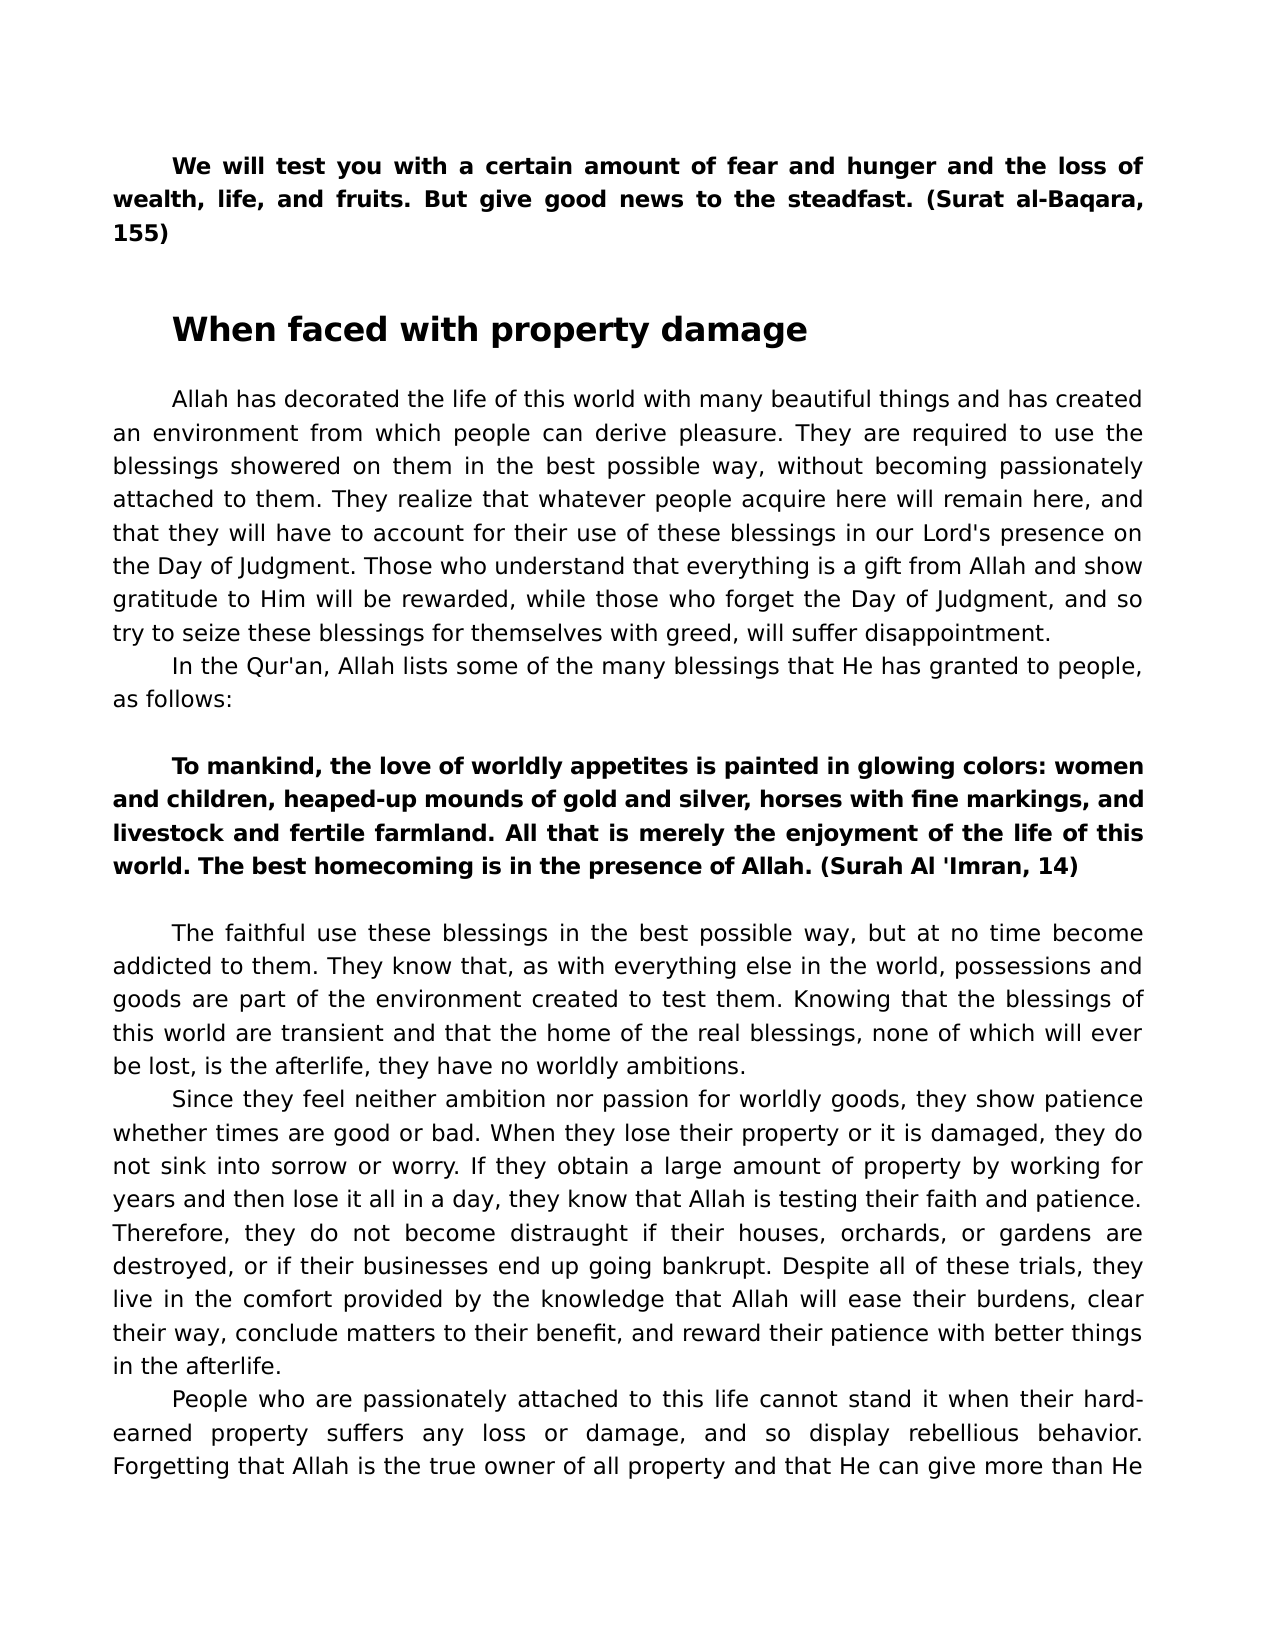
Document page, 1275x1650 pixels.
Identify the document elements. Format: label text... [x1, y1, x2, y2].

text We will test you with a certain amount of fear and hunger and the loss of wealth, life, and fruits. But give good news to the steadfast. (Surat al-Baqara, 155) [112, 148, 1145, 248]
text When faced with property damage [112, 314, 1145, 348]
text Allah has decorated the life of this world with many beautiful things and has created an environment from which people can derive pleasure. They are required to use the blessings showered on them in the best possible way, without becoming passionately attached to them. They realize that whatever people acquire here will remain here, and that they will have to account for their use of these blessings in our Lord's presence on the Day of Judgment. Those who understand that everything is a gift from Allah and show gratitude to Him will be rewarded, while those who forget the Day of Judgment, and so try to seize these blessings for themselves with greed, will suffer disappointment. [112, 381, 1145, 648]
text Since they feel neither ambition nor passion for worldly goods, they show patience whether times are good or bad. When they lose their property or it is damaged, they do not sink into sorrow or worry. If they obtain a large amount of property by working for years and then lose it all in a day, they know that Allah is testing their faith and patience. Therefore, they do not become distraught if their houses, orchards, or gardens are destroyed, or if their businesses end up going bankrupt. Despite all of these trials, they live in the comfort provided by the knowledge that Allah will ease their burdens, clear their way, conclude matters to their benefit, and reward their patience with better things in the afterlife. [112, 1081, 1145, 1381]
text To mankind, the love of worldly appetites is painted in glowing colors: women and children, heaped-up mounds of gold and silver, horses with fine markings, and livestock and fertile farmland. All that is merely the enjoyment of the life of this world. The best homecoming is in the presence of Allah. (Surah Al 'Imran, 14) [112, 748, 1145, 881]
text In the Qur'an, Allah lists some of the many blessings that He has granted to people, as follows: [112, 648, 1145, 714]
text The faithful use these blessings in the best possible way, but at no time become addicted to them. They know that, as with everything else in the world, possessions and goods are part of the environment created to test them. Knowing that the blessings of this world are transient and that the home of the real blessings, none of which will ever be lost, is the afterlife, they have no worldly ambitions. [112, 914, 1145, 1081]
text People who are passionately attached to this life cannot stand it when their hard-earned property suffers any loss or damage, and so display rebellious behavior. Forgetting that Allah is the true owner of all property and that He can give more than He [112, 1381, 1145, 1481]
